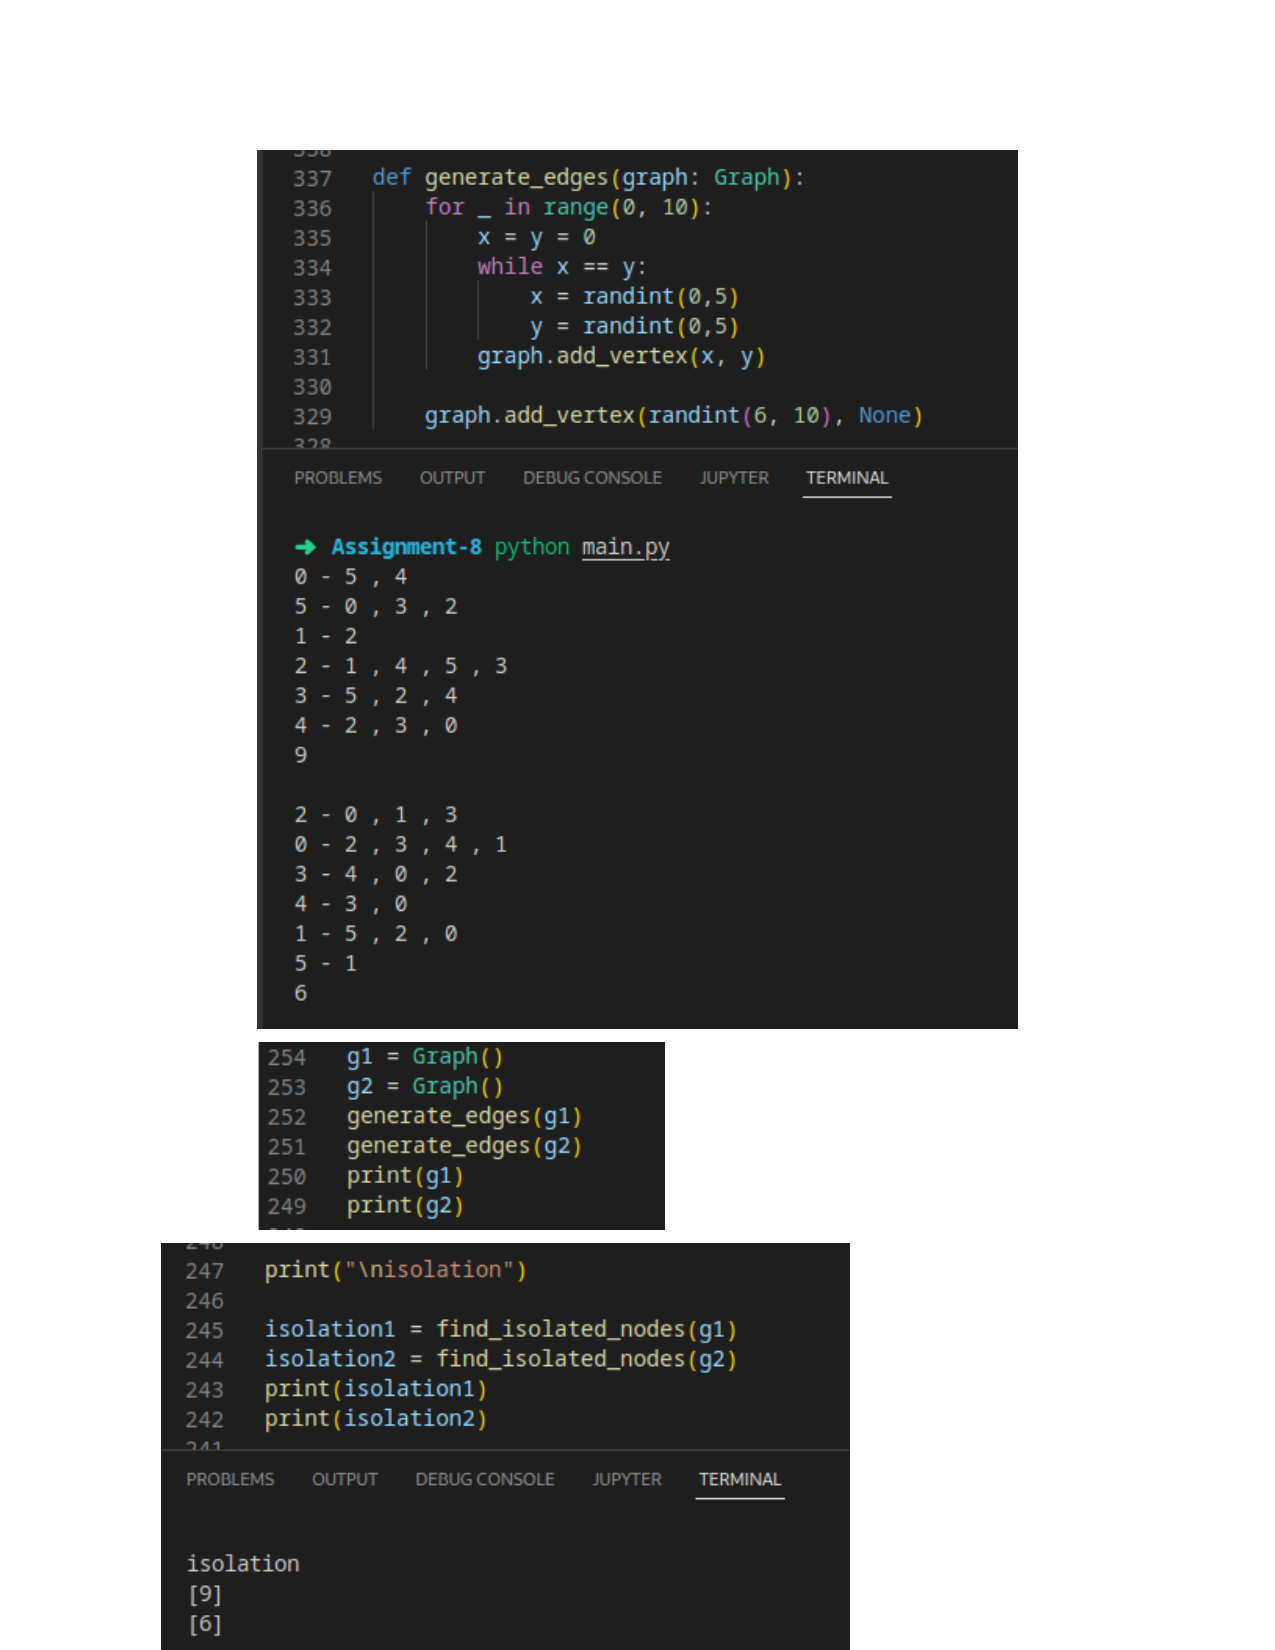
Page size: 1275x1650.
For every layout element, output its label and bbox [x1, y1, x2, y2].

picture [161, 1243, 850, 1650]
picture [257, 150, 1018, 1029]
picture [258, 1042, 665, 1230]
